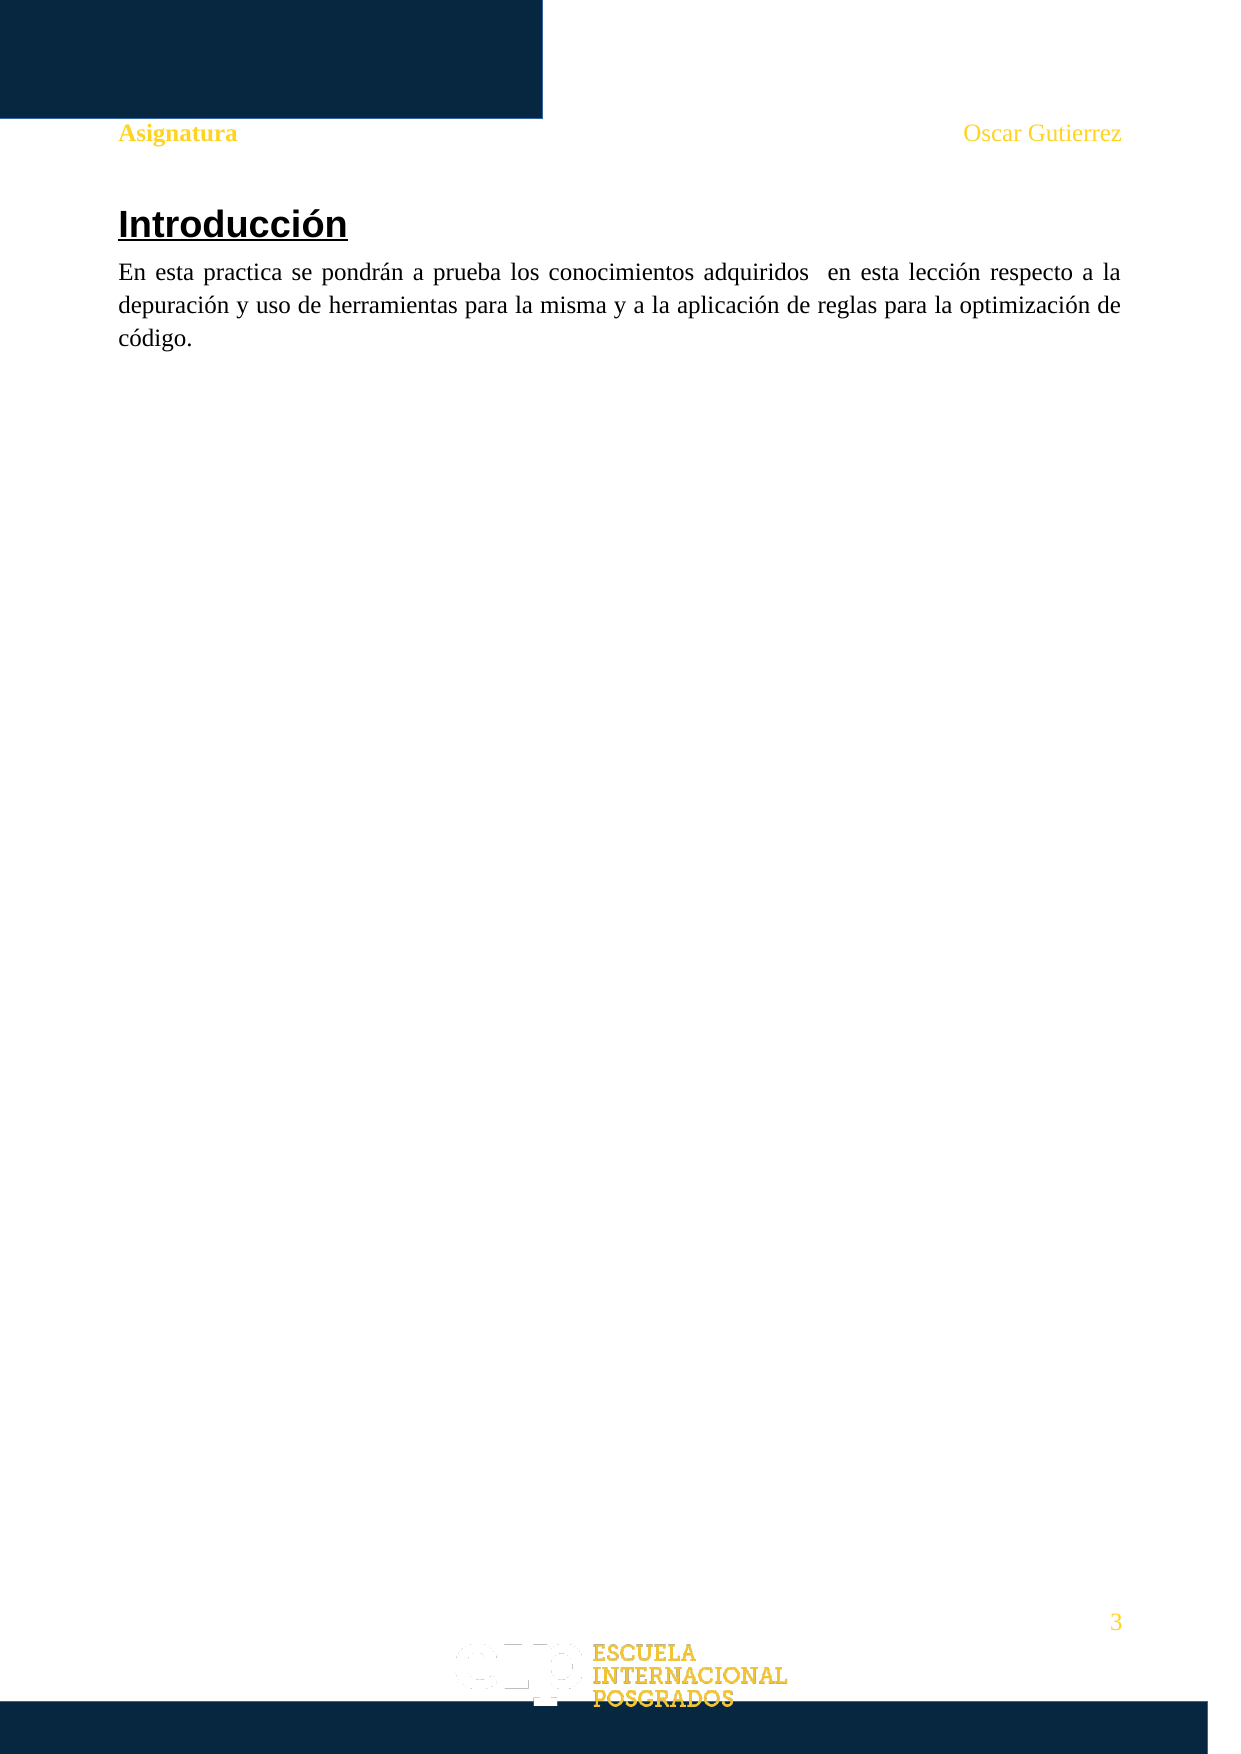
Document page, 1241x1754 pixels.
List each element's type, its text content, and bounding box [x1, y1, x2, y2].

subtitle Introducción [118, 201, 1122, 245]
text En esta practica se pondrán a prueba los conocimientos adquiridos en esta lección respecto a la depuración y uso de herramientas para la misma y a la aplicación de reglas para la optimización de código. [118, 257, 1122, 352]
picture [452, 1614, 788, 1712]
